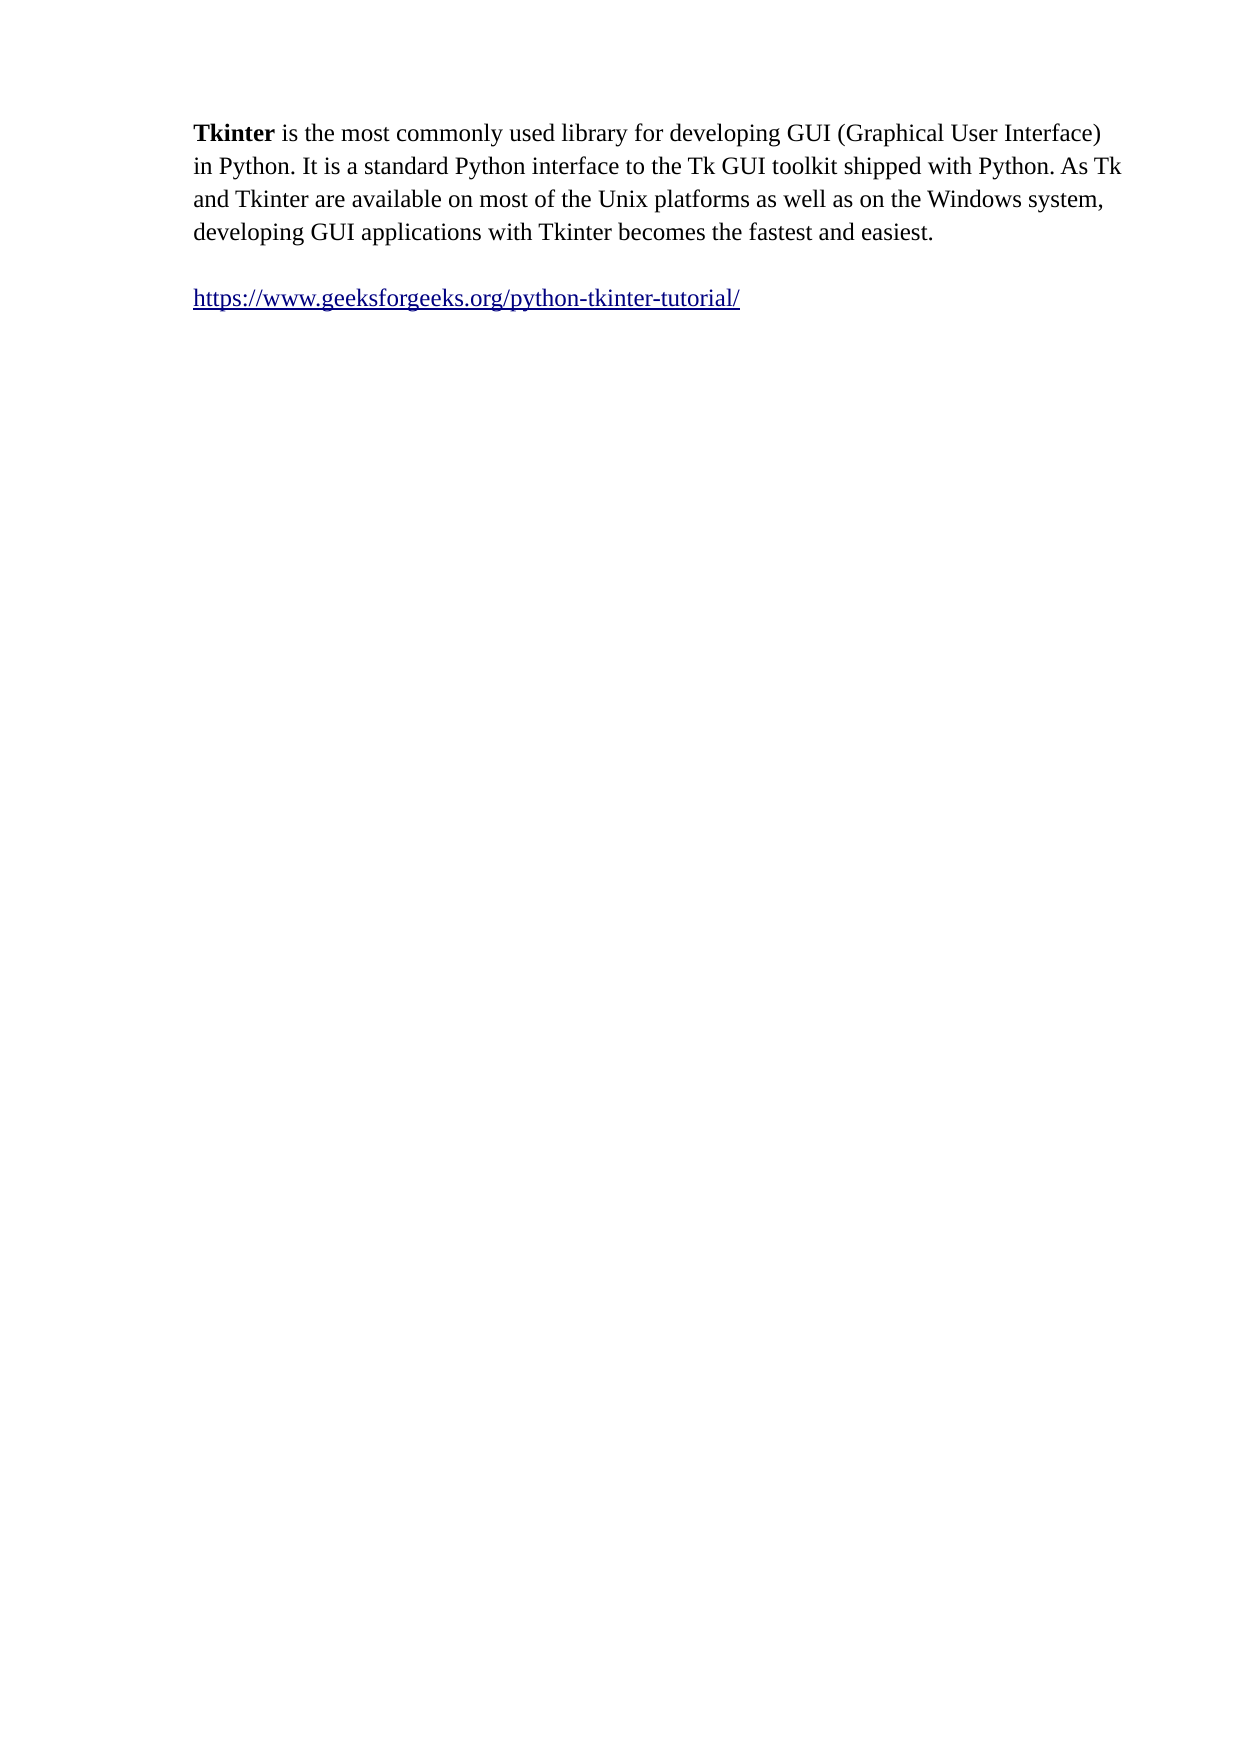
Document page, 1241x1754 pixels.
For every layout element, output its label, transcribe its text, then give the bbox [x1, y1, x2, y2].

list Tkinter is the most commonly used library for developing GUI (Graphical User Interface) in Python. It is a standard Python interface to the Tk GUI toolkit shipped with Python. As Tk and Tkinter are available on most of the Unix platforms as well as on the Windows system, developing GUI applications with Tkinter becomes the fastest and easiest. https://www.geeksforgeeks.org/python-tkinter-tutorial/ [156, 118, 1122, 312]
